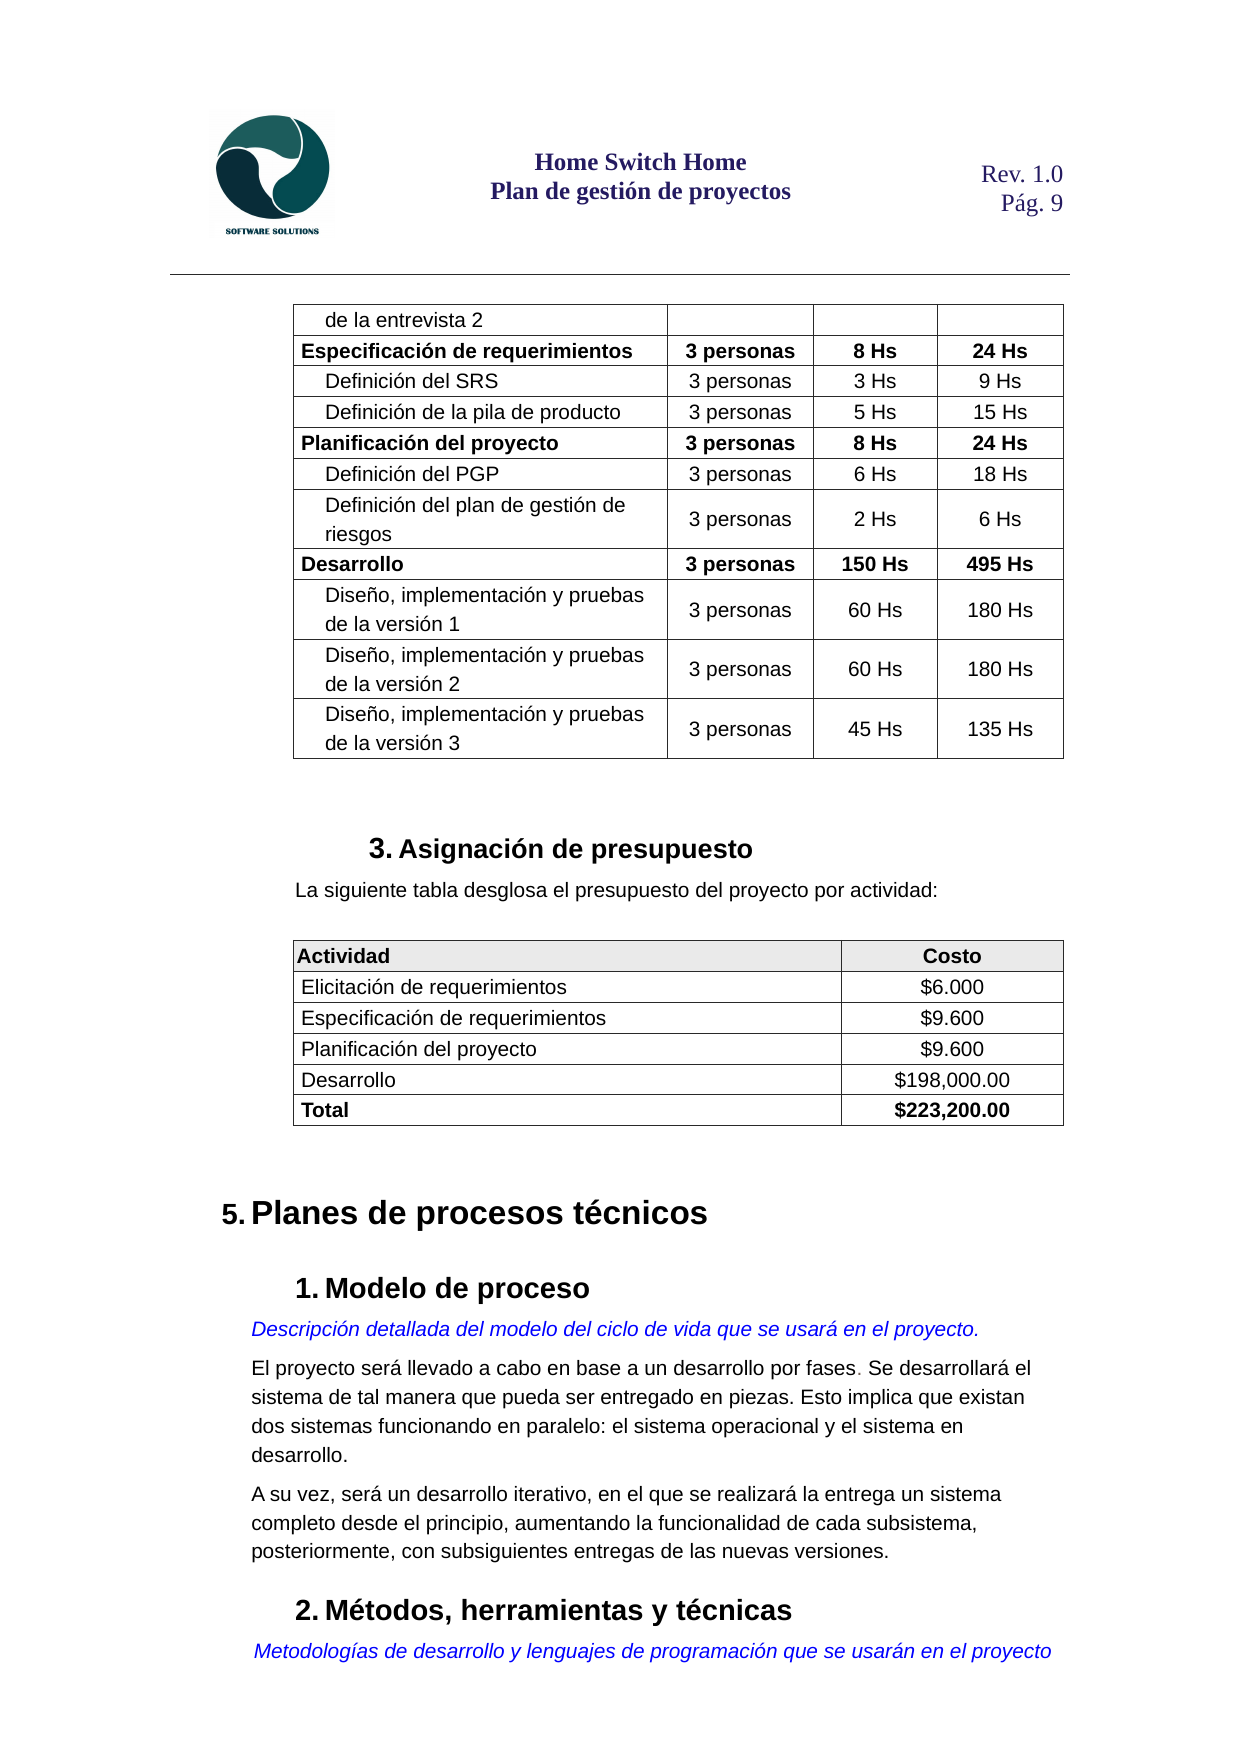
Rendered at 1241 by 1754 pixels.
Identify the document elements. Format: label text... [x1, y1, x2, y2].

table_cell Especificación de requerimientos [294, 336, 667, 365]
table_cell 3 personas [668, 366, 813, 396]
table_cell Diseño, implementación y pruebas de la versión 2 [294, 640, 667, 698]
table_cell 6 Hs [814, 459, 937, 489]
table_cell 150 Hs [814, 549, 937, 579]
table_cell de la entrevista 2 [294, 305, 667, 334]
table_cell Definición del PGP [294, 459, 667, 489]
table_cell [938, 305, 1063, 334]
table_cell Planificación del proyecto [294, 1034, 841, 1063]
table_cell 3 personas [668, 397, 813, 427]
table_cell 8 Hs [814, 428, 937, 458]
table_cell 8 Hs [814, 336, 937, 365]
text La siguiente tabla desglosa el presupuesto del proyecto por actividad: [295, 878, 1063, 902]
table_cell 3 personas [668, 428, 813, 458]
table_cell Desarrollo [294, 1065, 841, 1094]
list Modelo de proceso [295, 1271, 1063, 1304]
table_cell Especificación de requerimientos [294, 1003, 841, 1033]
table_cell Definición del plan de gestión de riesgos [294, 490, 667, 548]
table_cell 45 Hs [814, 699, 937, 758]
table_cell 3 personas [668, 336, 813, 365]
text A su vez, será un desarrollo iterativo, en el que se realizará la entrega un sistema completo desde el principio, aumentando la funcionalidad de cada subsistema, posteriormente, con subsiguientes entregas de las nuevas versiones. [251, 1482, 1063, 1563]
text El proyecto será llevado a cabo en base a un desarrollo por fases. Se desarrollará el sistema de tal manera que pueda ser entregado en piezas. Esto implica que existan dos sistemas funcionando en paralelo: el sistema operacional y el sistema en desarrollo. [251, 1356, 1063, 1466]
table_cell 3 Hs [814, 366, 937, 396]
picture [209, 109, 335, 238]
table_cell 135 Hs [938, 699, 1063, 758]
list Asignación de presupuesto [369, 831, 1063, 865]
table_cell 6 Hs [938, 490, 1063, 548]
table_cell 2 Hs [814, 490, 937, 548]
table_cell Elicitación de requerimientos [294, 972, 841, 1002]
table_cell $6.000 [842, 972, 1063, 1002]
table_cell 24 Hs [938, 428, 1063, 458]
table_cell 15 Hs [938, 397, 1063, 427]
table_cell Definición del SRS [294, 366, 667, 396]
table_cell 60 Hs [814, 640, 937, 698]
table_cell Total [294, 1095, 841, 1125]
table_cell $9.600 [842, 1034, 1063, 1063]
table_cell 180 Hs [938, 640, 1063, 698]
table_cell 3 personas [668, 640, 813, 698]
table_cell 495 Hs [938, 549, 1063, 579]
table_cell Diseño, implementación y pruebas de la versión 1 [294, 580, 667, 639]
table_cell Definición de la pila de producto [294, 397, 667, 427]
table_cell $223.200,00 [842, 1095, 1063, 1125]
table_cell 5 Hs [814, 397, 937, 427]
table_cell Planificación del proyecto [294, 428, 667, 458]
table_header Actividad [294, 941, 841, 971]
table_cell 18 Hs [938, 459, 1063, 489]
text Descripción detallada del modelo del ciclo de vida que se usará en el proyecto. [251, 1317, 1063, 1341]
table_cell 3 personas [668, 580, 813, 639]
table_cell 24 Hs [938, 336, 1063, 365]
table_cell $198.000,00 [842, 1065, 1063, 1094]
table_header Costo [842, 941, 1063, 971]
table_cell 3 personas [668, 459, 813, 489]
table_cell Desarrollo [294, 549, 667, 579]
table_cell 9 Hs [938, 366, 1063, 396]
table_cell $9.600 [842, 1003, 1063, 1033]
table_cell 60 Hs [814, 580, 937, 639]
list Planes de procesos técnicos [221, 1193, 1063, 1232]
table_cell Diseño, implementación y pruebas de la versión 3 [294, 699, 667, 758]
table_cell 3 personas [668, 490, 813, 548]
table_cell 180 Hs [938, 580, 1063, 639]
text Metodologías de desarrollo y lenguajes de programación que se usarán en el proyecto [252, 1639, 1063, 1663]
table_cell [668, 305, 813, 334]
list Métodos, herramientas y técnicas [295, 1593, 1063, 1626]
table_cell [814, 305, 937, 334]
table_cell 3 personas [668, 699, 813, 758]
table_cell 3 personas [668, 549, 813, 579]
